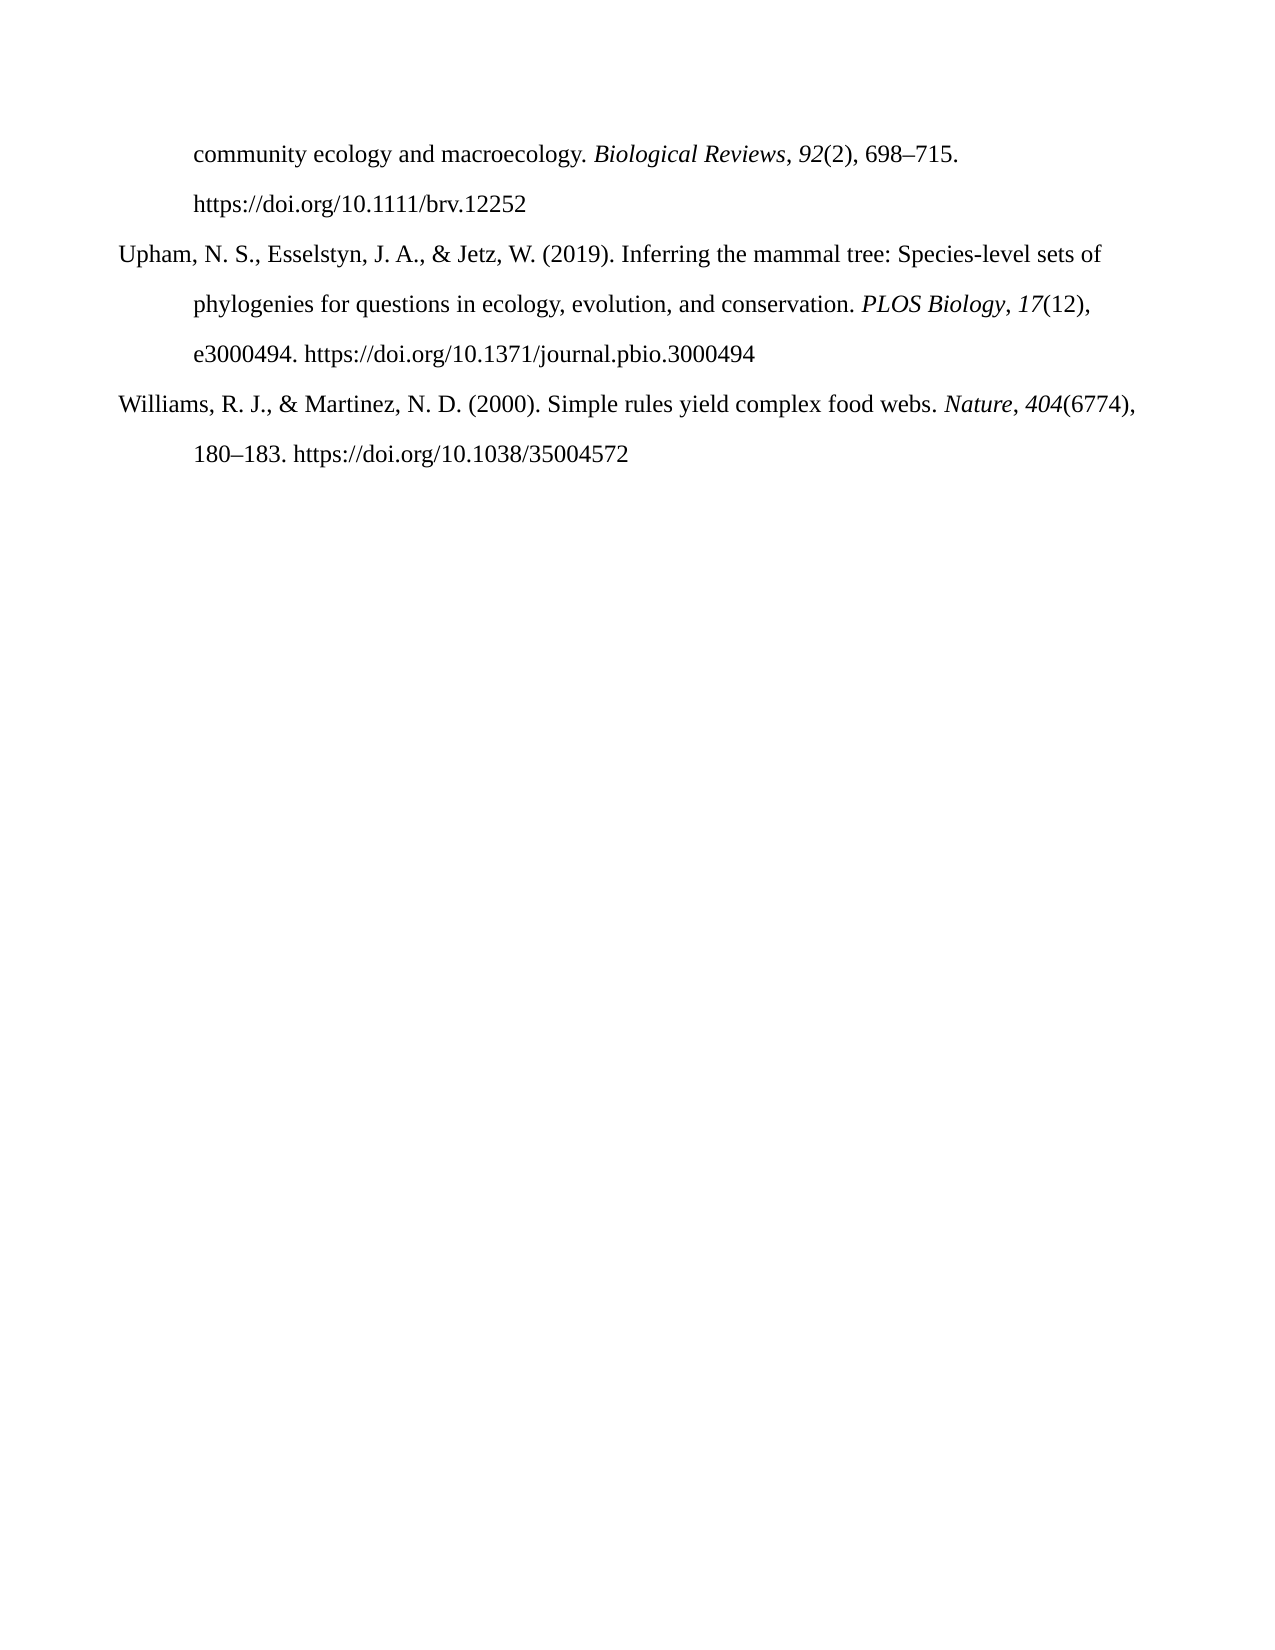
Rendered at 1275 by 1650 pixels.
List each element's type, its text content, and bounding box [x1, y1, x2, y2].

text community ecology and macroecology. Biological Reviews, 92(2), 698–715. https://doi.org/10.1111/brv.12252 [118, 118, 1157, 218]
text Williams, R. J., & Martinez, N. D. (2000). Simple rules yield complex food webs. Nature, 404(6774), 180–183. https://doi.org/10.1038/35004572 [118, 368, 1157, 468]
text Upham, N. S., Esselstyn, J. A., & Jetz, W. (2019). Inferring the mammal tree: Species-level sets of phylogenies for questions in ecology, evolution, and conservation. PLOS Biology, 17(12), e3000494. https://doi.org/10.1371/journal.pbio.3000494 [118, 218, 1157, 368]
